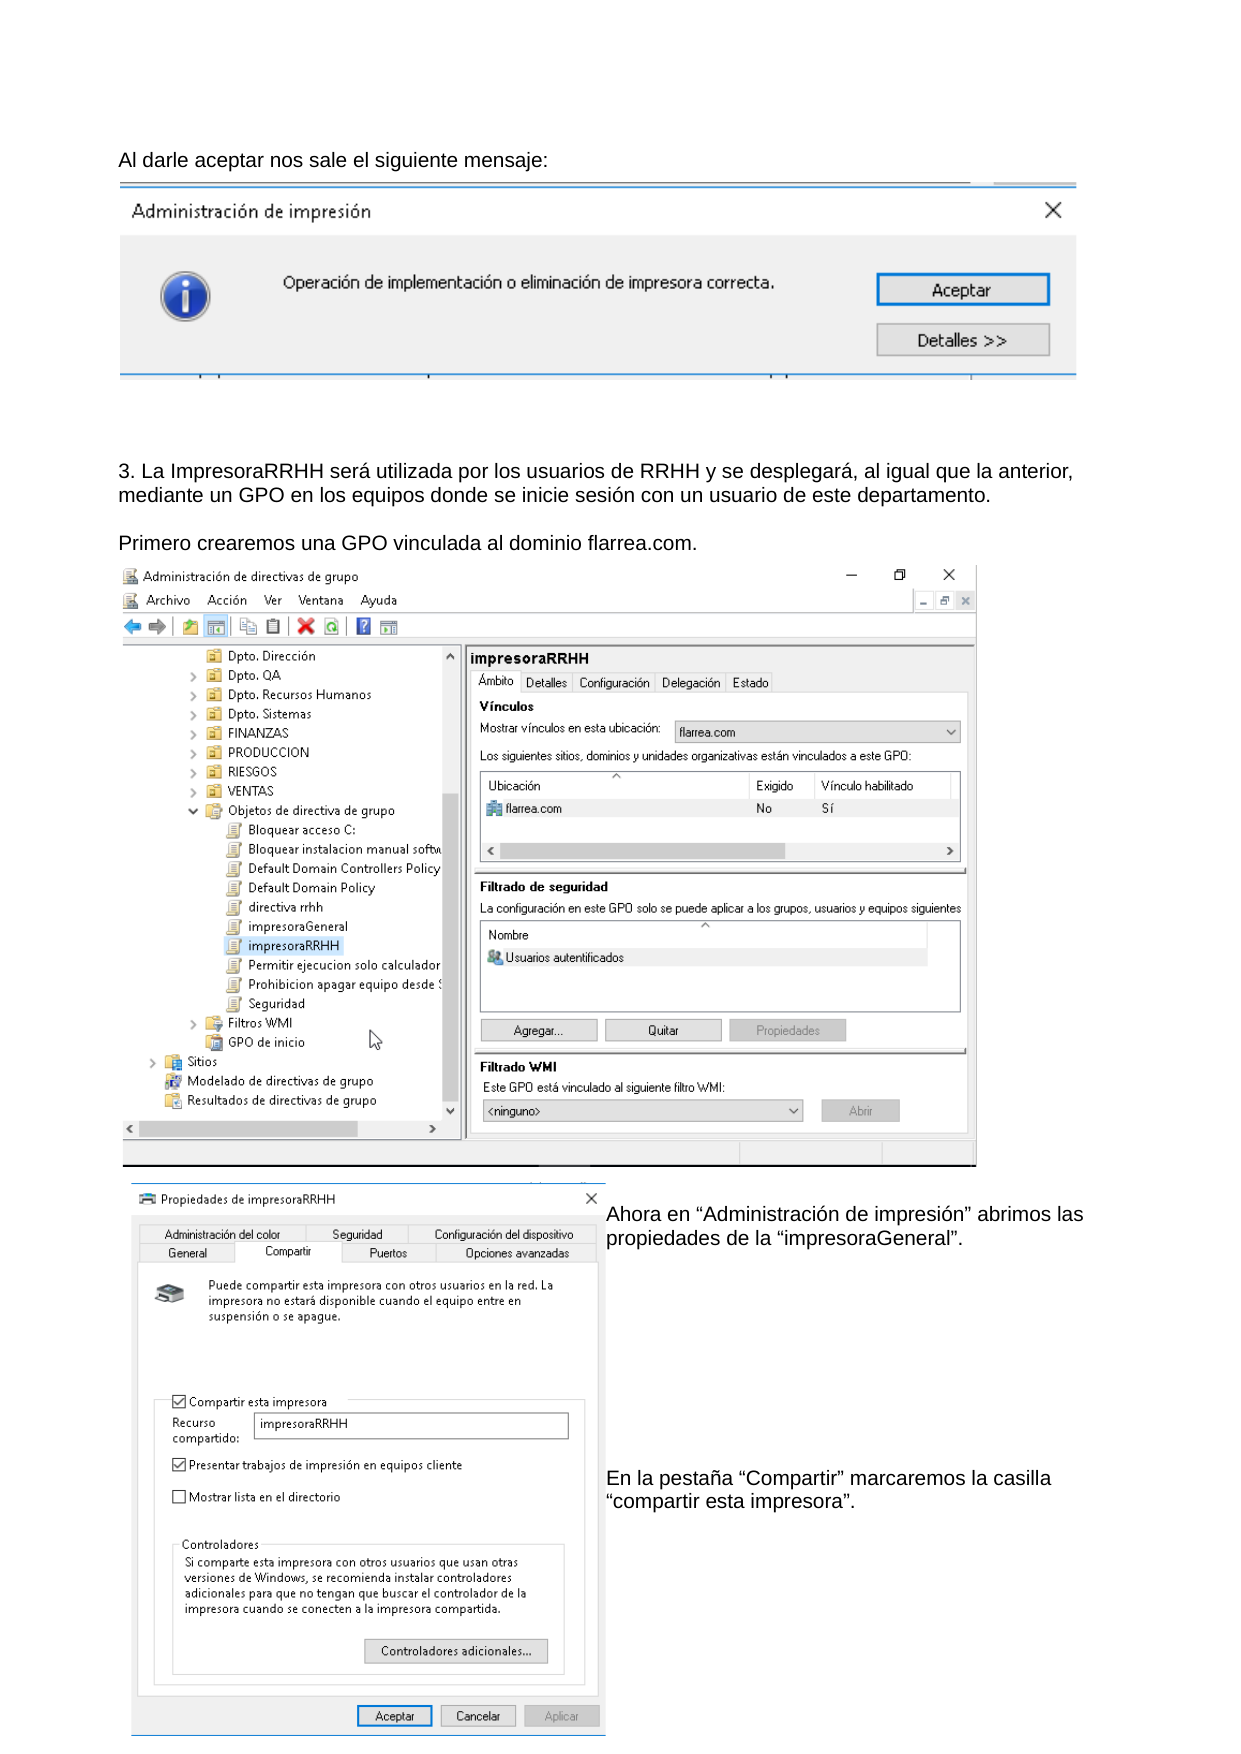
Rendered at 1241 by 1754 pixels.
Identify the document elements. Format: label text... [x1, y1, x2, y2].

picture [122, 565, 977, 1167]
picture [120, 182, 1077, 380]
text Primero crearemos una GPO vinculada al dominio flarrea.com. [118, 531, 1122, 555]
picture [131, 1182, 606, 1736]
text 3. La ImpresoraRRHH será utilizada por los usuarios de RRHH y se desplegará, al igual que la anterior, mediante un GPO en los equipos donde se inicie sesión con un usuario de este departamento. [118, 459, 1122, 507]
text Al darle aceptar nos sale el siguiente mensaje: [118, 148, 1122, 172]
text En la pestaña “Compartir” marcaremos la casilla “compartir esta impresora”. [606, 1465, 1122, 1513]
text Ahora en “Administración de impresión” abrimos las propiedades de la “impresoraGeneral”. [606, 1202, 1122, 1250]
